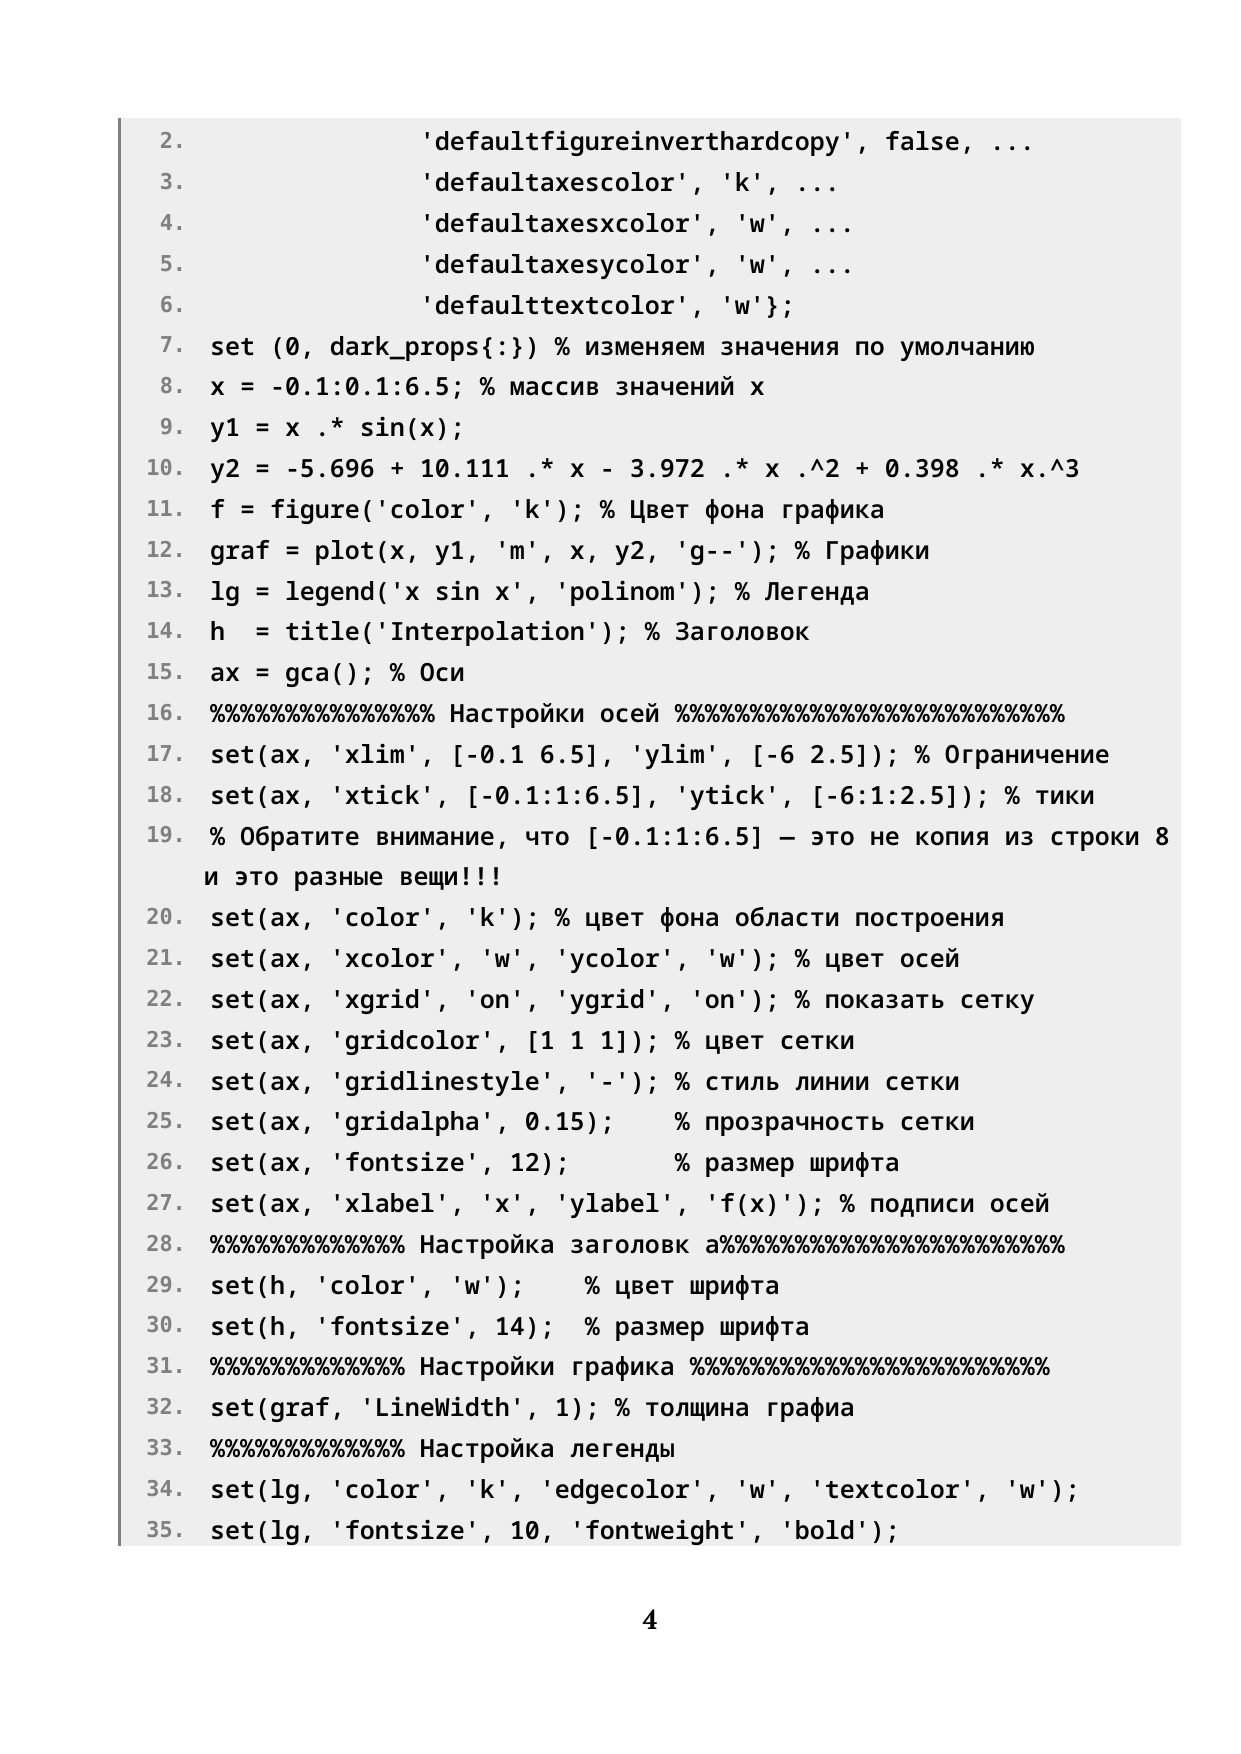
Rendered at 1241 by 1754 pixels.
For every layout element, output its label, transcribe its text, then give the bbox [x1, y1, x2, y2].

list ax = gca(); % Оси [121, 649, 1181, 689]
list y1 = x .* sin(x); [121, 404, 1181, 444]
list set(lg, 'color', 'k', 'edgecolor', 'w', 'textcolor', 'w'); [121, 1466, 1181, 1506]
list 'defaultaxescolor', 'k', ... [121, 159, 1181, 199]
list 'defaultaxesycolor', 'w', ... [121, 241, 1181, 281]
list set(ax, 'gridalpha', 0.15); % прозрачность сетки [121, 1098, 1181, 1138]
list set(lg, 'fontsize', 10, 'fontweight', 'bold'); [121, 1506, 1181, 1546]
list y2 = -5.696 + 10.111 .* x - 3.972 .* x .^2 + 0.398 .* x.^3 [121, 445, 1181, 485]
list graf = plot(x, y1, 'm', x, y2, 'g--'); % Графики [121, 526, 1181, 566]
list %%%%%%%%%%%%% Настройка заголовк а%%%%%%%%%%%%%%%%%%%%%%% [121, 1221, 1181, 1261]
list % Обратите внимание, что [-0.1:1:6.5] — это не копия из строки 8 и это разные вещи!!! [121, 812, 1181, 893]
list %%%%%%%%%%%%%%% Настройки осей %%%%%%%%%%%%%%%%%%%%%%%%%% [121, 690, 1181, 730]
list set(ax, 'xgrid', 'on', 'ygrid', 'on'); % показать сетку [121, 976, 1181, 1016]
list set (0, dark_props{:}) % изменяем значения по умолчанию [121, 322, 1181, 362]
list set(h, 'fontsize', 14); % размер шрифта [121, 1302, 1181, 1342]
list f = figure('color', 'k'); % Цвет фона графика [121, 486, 1181, 526]
list set(h, 'color', 'w'); % цвет шрифта [121, 1261, 1181, 1301]
list set(ax, 'gridcolor', [1 1 1]); % цвет сетки [121, 1016, 1181, 1056]
list lg = legend('x sin x', 'polinom'); % Легенда [121, 567, 1181, 607]
list set(ax, 'xtick', [-0.1:1:6.5], 'ytick', [-6:1:2.5]); % тики [121, 771, 1181, 811]
list 'defaultaxesxcolor', 'w', ... [121, 200, 1181, 240]
list %%%%%%%%%%%%% Настройка легенды [121, 1425, 1181, 1465]
list set(graf, 'LineWidth', 1); % толщина графиа [121, 1384, 1181, 1424]
list x = -0.1:0.1:6.5; % массив значений x [121, 363, 1181, 403]
list 'defaulttextcolor', 'w'}; [121, 281, 1181, 321]
list set(ax, 'xlabel', 'x', 'ylabel', 'f(x)'); % подписи осей [121, 1180, 1181, 1220]
list set(ax, 'xlim', [-0.1 6.5], 'ylim', [-6 2.5]); % Ограничение [121, 731, 1181, 771]
list 'defaultfigureinverthardcopy', false, ... [121, 118, 1181, 158]
list set(ax, 'gridlinestyle', '-'); % стиль линии сетки [121, 1057, 1181, 1097]
list %%%%%%%%%%%%% Настройки графика %%%%%%%%%%%%%%%%%%%%%%%% [121, 1343, 1181, 1383]
list h = title('Interpolation'); % Заголовок [121, 608, 1181, 648]
list set(ax, 'color', 'k'); % цвет фона области построения [121, 894, 1181, 934]
list set(ax, 'fontsize', 12); % размер шрифта [121, 1139, 1181, 1179]
list set(ax, 'xcolor', 'w', 'ycolor', 'w'); % цвет осей [121, 935, 1181, 975]
